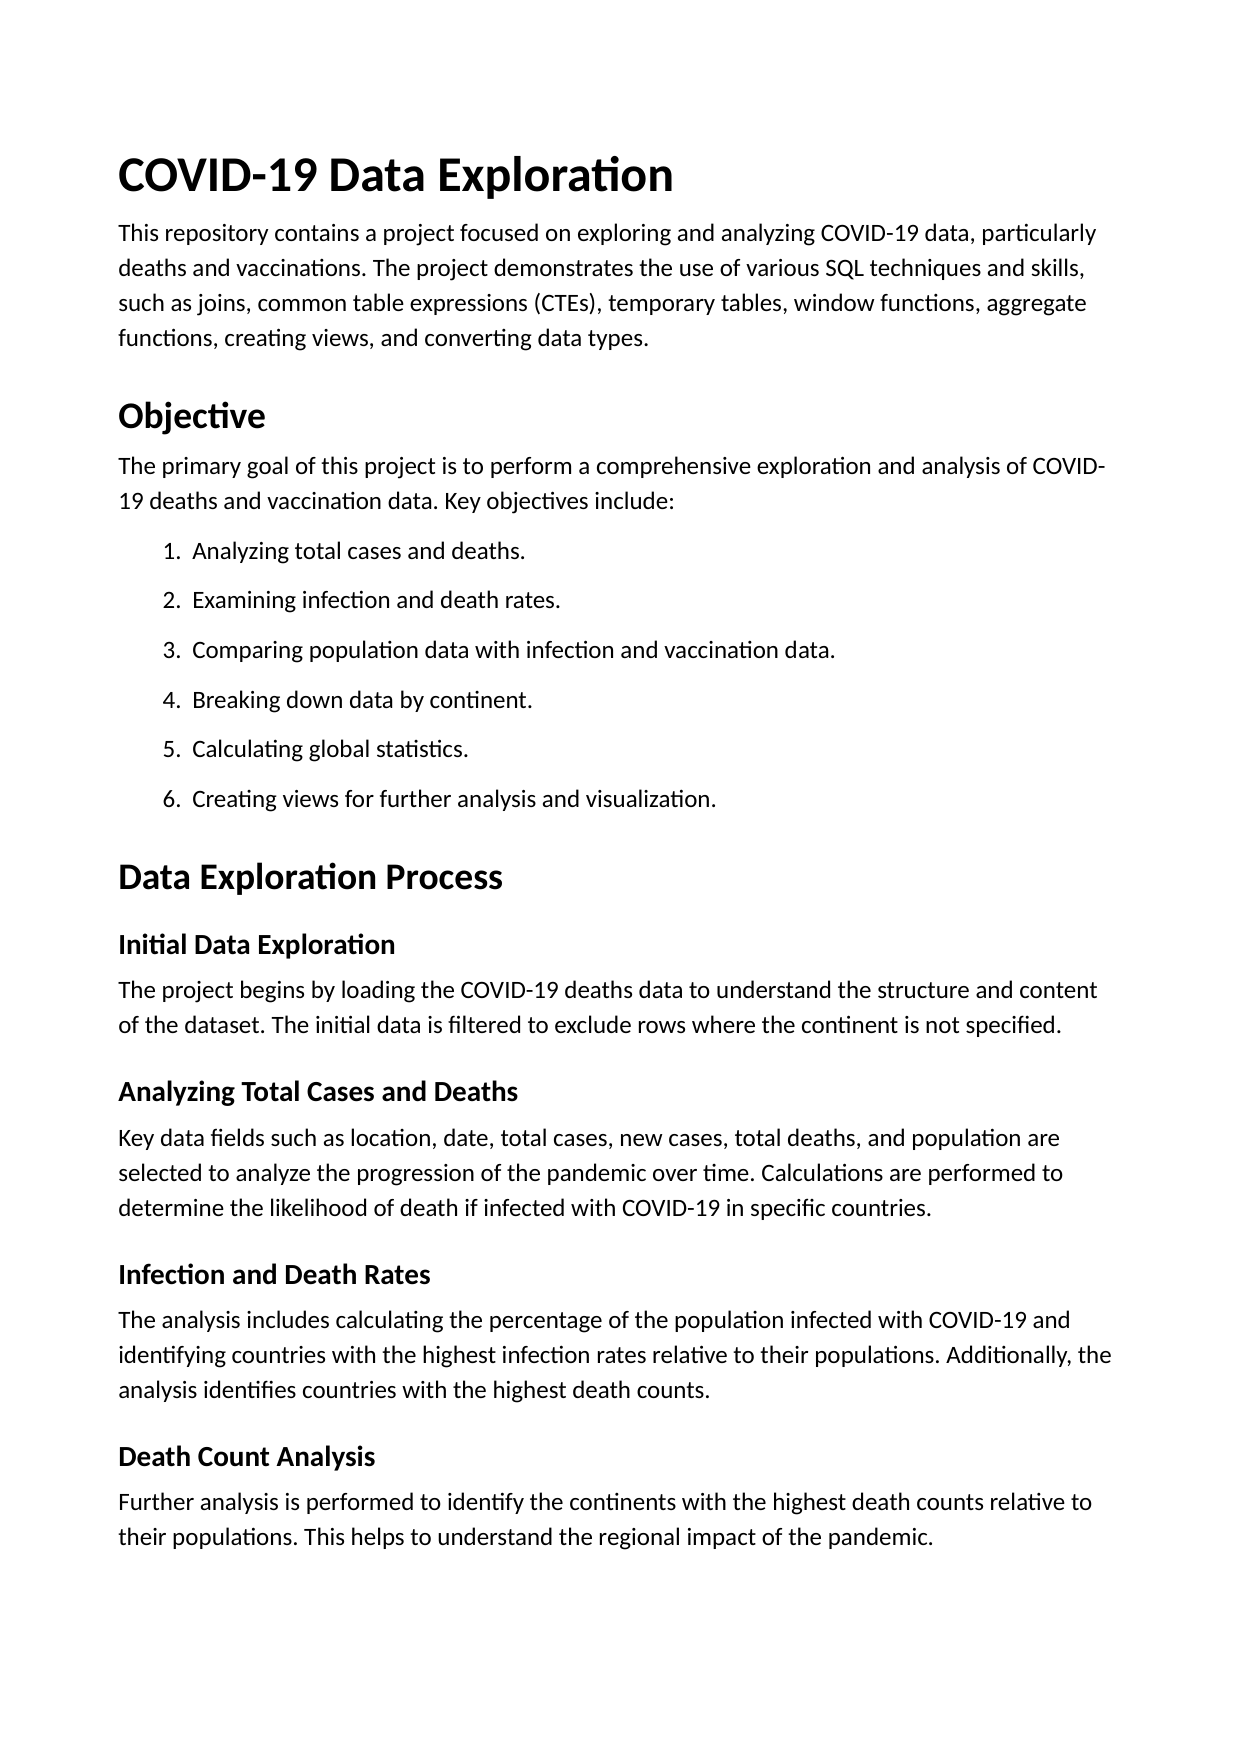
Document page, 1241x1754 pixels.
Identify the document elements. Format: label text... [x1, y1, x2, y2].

subtitle COVID-19 Data Exploration [118, 143, 1122, 204]
list Examining infection and death rates. [162, 584, 1122, 615]
subtitle Data Exploration Process [118, 853, 1122, 899]
list Calculating global statistics. [162, 733, 1122, 764]
text The analysis includes calculating the percentage of the population infected with COVID-19 and identifying countries with the highest infection rates relative to their populations. Additionally, the analysis identifies countries with the highest death counts. [118, 1304, 1122, 1404]
list Analyzing total cases and deaths. [162, 535, 1122, 566]
list Creating views for further analysis and visualization. [162, 783, 1122, 813]
list Comparing population data with infection and vaccination data. [162, 634, 1122, 665]
text This repository contains a project focused on exploring and analyzing COVID-19 data, particularly deaths and vaccinations. The project demonstrates the use of various SQL techniques and skills, such as joins, common table expressions (CTEs), temporary tables, window functions, aggregate functions, creating views, and converting data types. [118, 217, 1122, 352]
text The project begins by loading the COVID-19 deaths data to understand the structure and content of the dataset. The initial data is filtered to exclude rows where the continent is not specified. [118, 974, 1122, 1040]
subtitle Analyzing Total Cases and Deaths [118, 1073, 1122, 1109]
list Breaking down data by continent. [162, 684, 1122, 714]
text Key data fields such as location, date, total cases, new cases, total deaths, and population are selected to analyze the progression of the pandemic over time. Calculations are performed to determine the likelihood of death if infected with COVID-19 in specific countries. [118, 1122, 1122, 1222]
text The primary goal of this project is to perform a comprehensive exploration and analysis of COVID-19 deaths and vaccination data. Key objectives include: [118, 450, 1122, 516]
text Further analysis is performed to identify the continents with the highest death counts relative to their populations. This helps to understand the regional impact of the pandemic. [118, 1486, 1122, 1552]
subtitle Initial Data Exploration [118, 926, 1122, 962]
subtitle Death Count Analysis [118, 1438, 1122, 1474]
subtitle Objective [118, 392, 1122, 438]
subtitle Infection and Death Rates [118, 1256, 1122, 1291]
